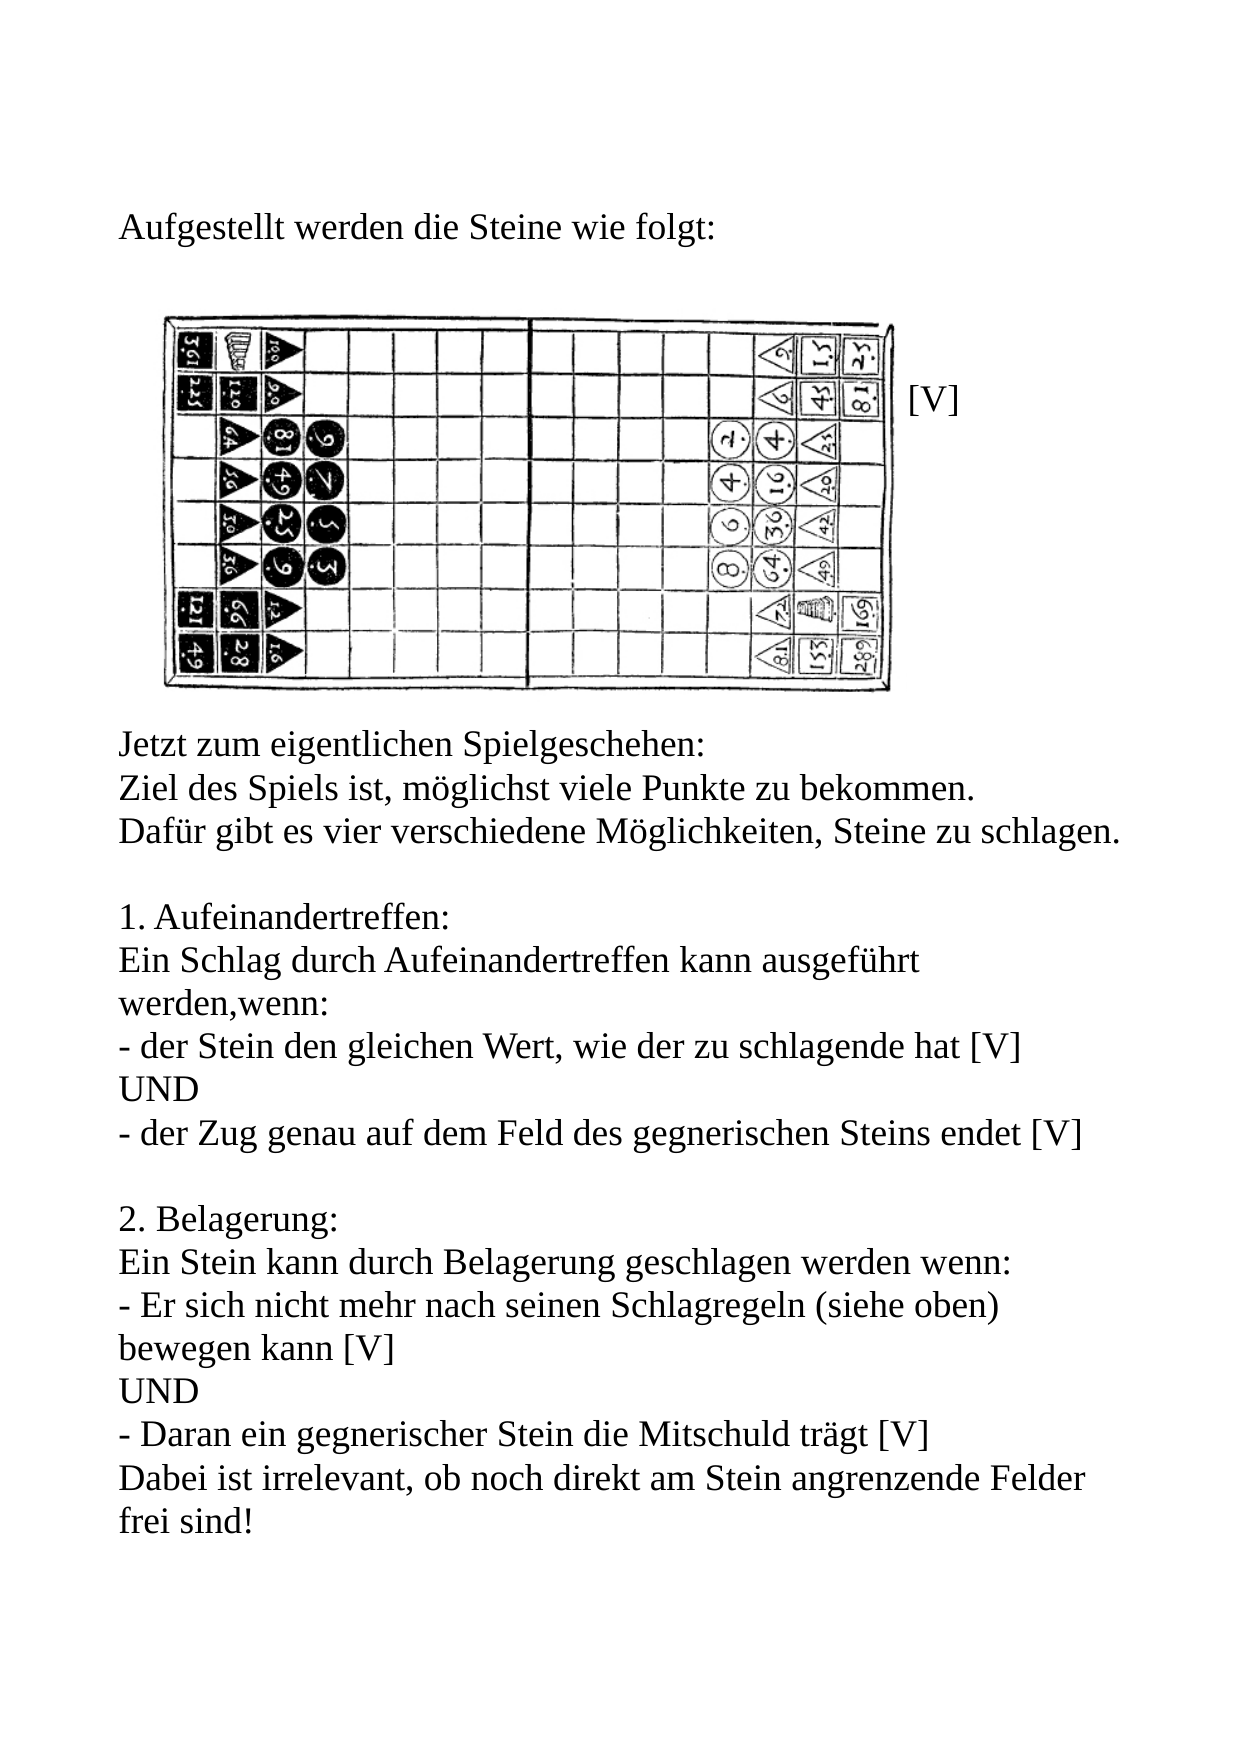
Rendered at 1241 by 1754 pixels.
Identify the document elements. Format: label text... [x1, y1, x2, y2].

text Ein Stein kann durch Belagerung geschlagen werden wenn: [118, 1239, 1122, 1282]
text - der Zug genau auf dem Feld des gegnerischen Steins endet [V] [118, 1110, 1122, 1153]
text UND [118, 1067, 1122, 1110]
text 2. Belagerung: [118, 1196, 1122, 1239]
text Dafür gibt es vier verschiedene Möglichkeiten, Steine zu schlagen. [118, 808, 1122, 851]
picture [144, 306, 908, 702]
text [V] [908, 377, 1122, 420]
text [118, 377, 144, 420]
text Aufgestellt werden die Steine wie folgt: [118, 204, 1122, 247]
text 1. Aufeinandertreffen: [118, 894, 1122, 937]
text UND [118, 1369, 1122, 1412]
text - Daran ein gegnerischer Stein die Mitschuld trägt [V] [118, 1412, 1122, 1455]
text Jetzt zum eigentlichen Spielgeschehen: [118, 722, 1122, 765]
text Ziel des Spiels ist, möglichst viele Punkte zu bekommen. [118, 765, 1122, 808]
text Dabei ist irrelevant, ob noch direkt am Stein angrenzende Felder frei sind! [118, 1455, 1122, 1541]
text Ein Schlag durch Aufeinandertreffen kann ausgeführt werden,wenn: [118, 937, 1122, 1024]
text - Er sich nicht mehr nach seinen Schlagregeln (siehe oben) bewegen kann [V] [118, 1282, 1122, 1369]
text - der Stein den gleichen Wert, wie der zu schlagende hat [V] [118, 1024, 1122, 1067]
